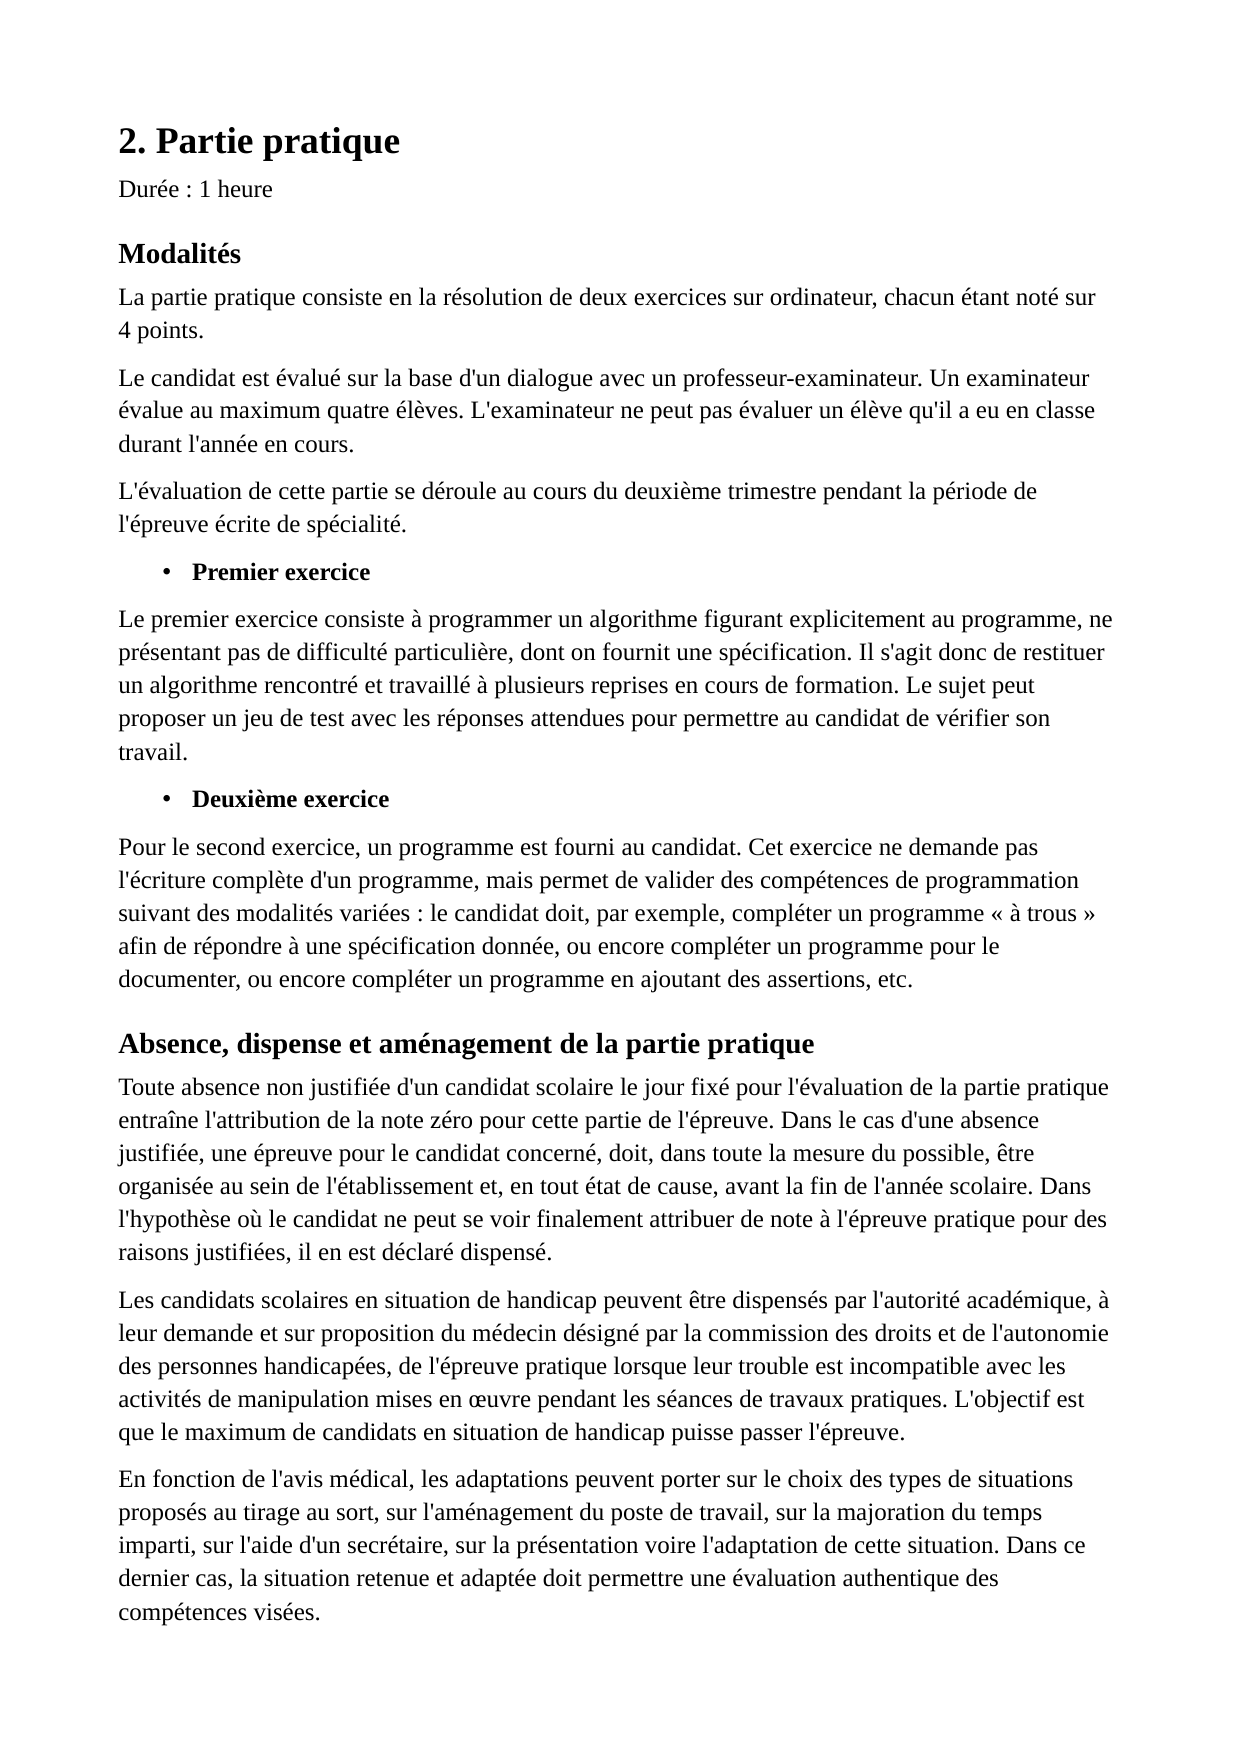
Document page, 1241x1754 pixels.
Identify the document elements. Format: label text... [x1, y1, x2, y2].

text La partie pratique consiste en la résolution de deux exercices sur ordinateur, chacun étant noté sur 4 points. [118, 282, 1122, 344]
text Toute absence non justifiée d'un candidat scolaire le jour fixé pour l'évaluation de la partie pratique entraîne l'attribution de la note zéro pour cette partie de l'épreuve. Dans le cas d'une absence justifiée, une épreuve pour le candidat concerné, doit, dans toute la mesure du possible, être organisée au sein de l'établissement et, en tout état de cause, avant la fin de l'année scolaire. Dans l'hypothèse où le candidat ne peut se voir finalement attribuer de note à l'épreuve pratique pour des raisons justifiées, il en est déclaré dispensé. [118, 1072, 1122, 1266]
text Durée : 1 heure [118, 174, 1122, 202]
text Pour le second exercice, un programme est fourni au candidat. Cet exercice ne demande pas l'écriture complète d'un programme, mais permet de valider des compétences de programmation suivant des modalités variées : le candidat doit, par exemple, compléter un programme « à trous » afin de répondre à une spécification donnée, ou encore compléter un programme pour le documenter, ou encore compléter un programme en ajoutant des assertions, etc. [118, 832, 1122, 993]
list Premier exercice [162, 557, 1122, 586]
text Le premier exercice consiste à programmer un algorithme figurant explicitement au programme, ne présentant pas de difficulté particulière, dont on fournit une spécification. Il s'agit donc de restituer un algorithme rencontré et travaillé à plusieurs reprises en cours de formation. Le sujet peut proposer un jeu de test avec les réponses attendues pour permettre au candidat de vérifier son travail. [118, 604, 1122, 765]
subtitle 2. Partie pratique [118, 118, 1122, 161]
text En fonction de l'avis médical, les adaptations peuvent porter sur le choix des types de situations proposés au tirage au sort, sur l'aménagement du poste de travail, sur la majoration du temps imparti, sur l'aide d'un secrétaire, sur la présentation voire l'adaptation de cette situation. Dans ce dernier cas, la situation retenue et adaptée doit permettre une évaluation authentique des compétences visées. [118, 1464, 1122, 1625]
text Le candidat est évalué sur la base d'un dialogue avec un professeur-examinateur. Un examinateur évalue au maximum quatre élèves. L'examinateur ne peut pas évaluer un élève qu'il a eu en classe durant l'année en cours. [118, 363, 1122, 457]
text L'évaluation de cette partie se déroule au cours du deuxième trimestre pendant la période de l'épreuve écrite de spécialité. [118, 476, 1122, 538]
subtitle Absence, dispense et aménagement de la partie pratique [118, 1026, 1122, 1059]
list Deuxième exercice [162, 784, 1122, 813]
text Les candidats scolaires en situation de handicap peuvent être dispensés par l'autorité académique, à leur demande et sur proposition du médecin désigné par la commission des droits et de l'autonomie des personnes handicapées, de l'épreuve pratique lorsque leur trouble est incompatible avec les activités de manipulation mises en œuvre pendant les séances de travaux pratiques. L'objectif est que le maximum de candidats en situation de handicap puisse passer l'épreuve. [118, 1285, 1122, 1446]
subtitle Modalités [118, 236, 1122, 269]
